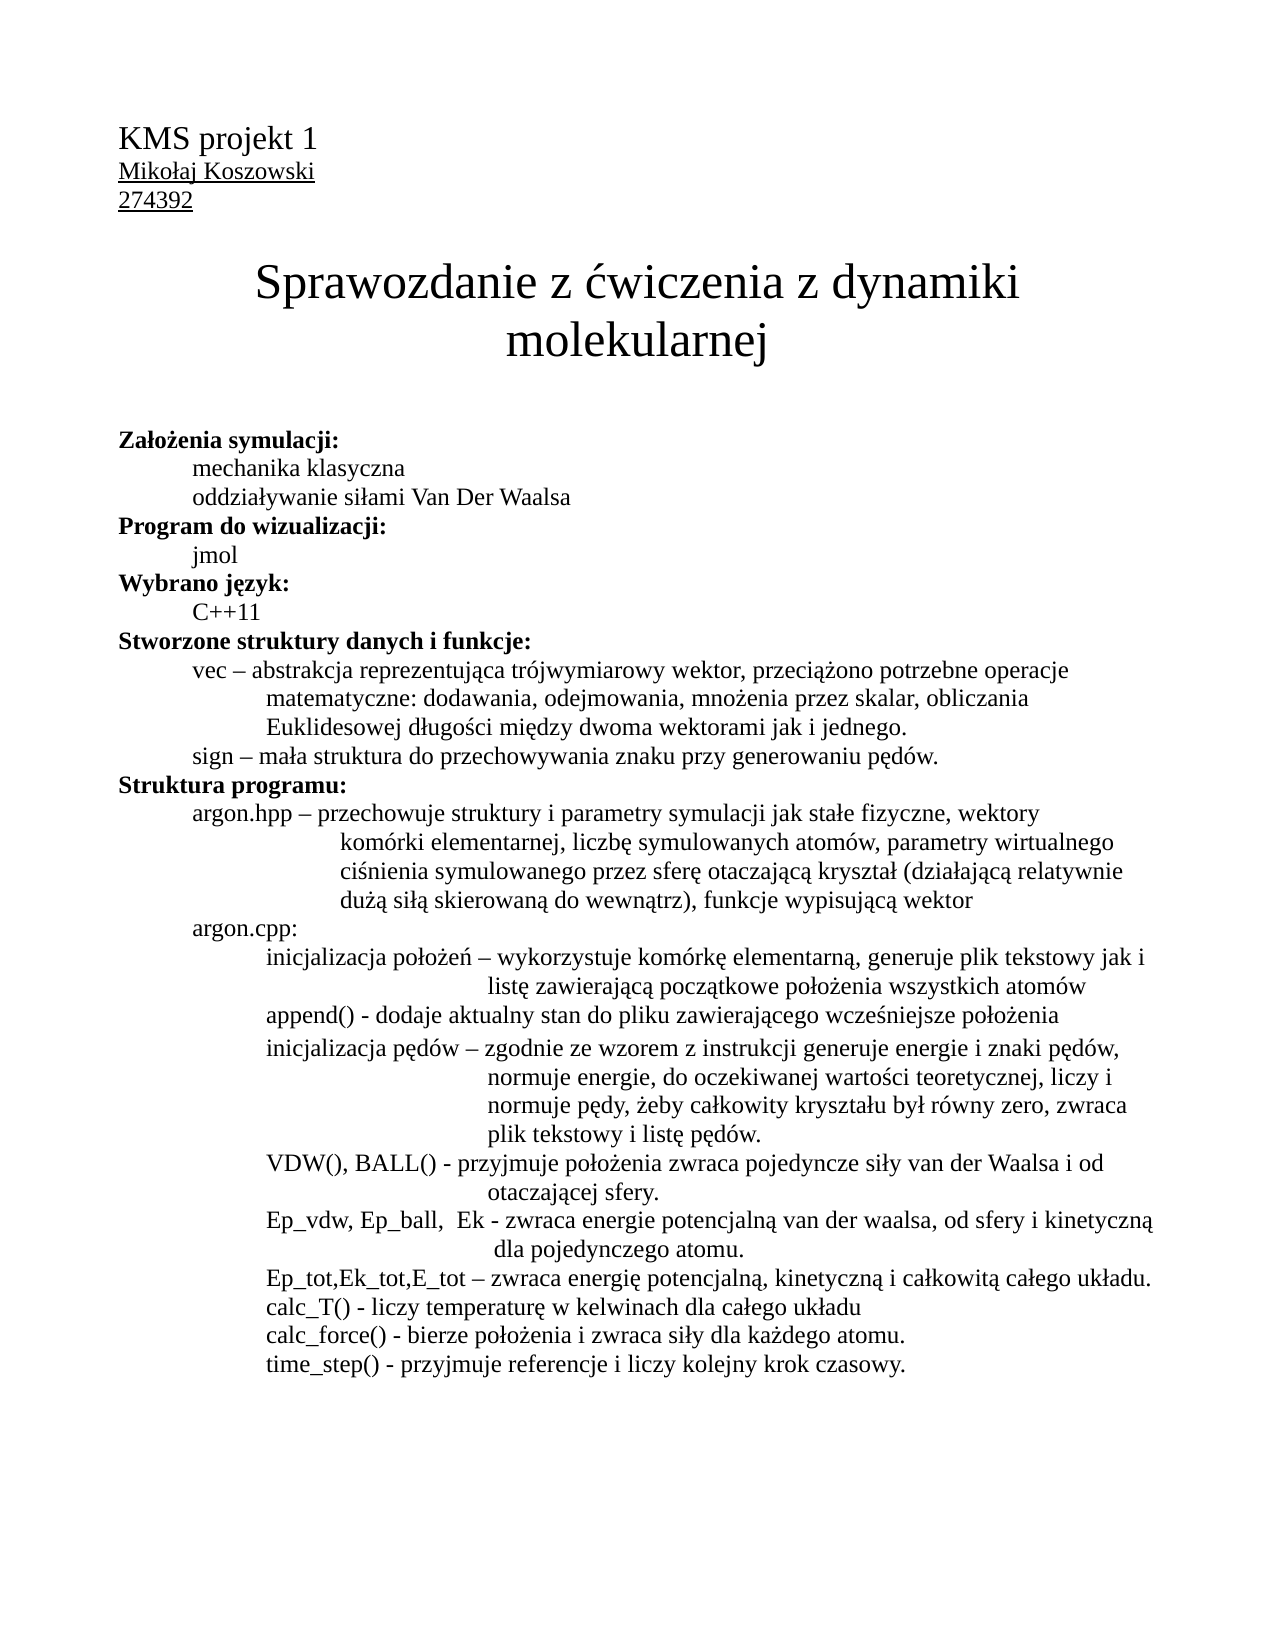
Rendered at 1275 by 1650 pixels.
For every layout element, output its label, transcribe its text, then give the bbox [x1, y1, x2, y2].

text Ep_tot,Ek_tot,E_tot – zwraca energię potencjalną, kinetyczną i całkowitą całego układu. [118, 1263, 1157, 1292]
text oddziaływanie siłami Van Der Waalsa [118, 482, 1157, 511]
text Stworzone struktury danych i funkcje: [118, 626, 1157, 655]
text time_step() - przyjmuje referencje i liczy kolejny krok czasowy. [118, 1349, 1157, 1378]
text jmol [118, 540, 1157, 568]
text argon.hpp – przechowuje struktury i parametry symulacji jak stałe fizyczne, wektory komórki elementarnej, liczbę symulowanych atomów, parametry wirtualnego ciśnienia symulowanego przez sferę otaczającą kryształ (działającą relatywnie dużą siłą skierowaną do wewnątrz), funkcje wypisującą wektor [118, 798, 1157, 913]
text inicjalizacja położeń – wykorzystuje komórkę elementarną, generuje plik tekstowy jak i listę zawierającą początkowe położenia wszystkich atomów [118, 942, 1157, 1000]
text Sprawozdanie z ćwiczenia z dynamiki molekularnej [118, 252, 1157, 367]
text argon.cpp: [118, 913, 1157, 942]
text Ep_vdw, Ep_ball, Ek - zwraca energie potencjalną van der waalsa, od sfery i kinetyczną dla pojedynczego atomu. [118, 1205, 1157, 1263]
text C++11 [118, 597, 1157, 626]
text Założenia symulacji: [118, 425, 1157, 453]
text 274392 [118, 185, 1157, 214]
text sign – mała struktura do przechowywania znaku przy generowaniu pędów. [118, 741, 1157, 770]
text inicjalizacja pędów – zgodnie ze wzorem z instrukcji generuje energie i znaki pędów, normuje energie, do oczekiwanej wartości teoretycznej, liczy i normuje pędy, żeby całkowity kryształu był równy zero, zwraca plik tekstowy i listę pędów. [118, 1033, 1157, 1148]
text Program do wizualizacji: [118, 511, 1157, 540]
text append() - dodaje aktualny stan do pliku zawierającego wcześniejsze położenia [118, 1000, 1157, 1028]
text mechanika klasyczna [118, 453, 1157, 482]
text vec – abstrakcja reprezentująca trójwymiarowy wektor, przeciążono potrzebne operacje matematyczne: dodawania, odejmowania, mnożenia przez skalar, obliczania Euklidesowej długości między dwoma wektorami jak i jednego. [118, 655, 1157, 741]
text Struktura programu: [118, 770, 1157, 798]
text Wybrano język: [118, 568, 1157, 597]
text KMS projekt 1 [118, 118, 1157, 156]
text calc_force() - bierze położenia i zwraca siły dla każdego atomu. [118, 1320, 1157, 1349]
text calc_T() - liczy temperaturę w kelwinach dla całego układu [118, 1292, 1157, 1320]
text Mikołaj Koszowski [118, 156, 1157, 185]
text VDW(), BALL() - przyjmuje położenia zwraca pojedyncze siły van der Waalsa i od otaczającej sfery. [118, 1148, 1157, 1205]
